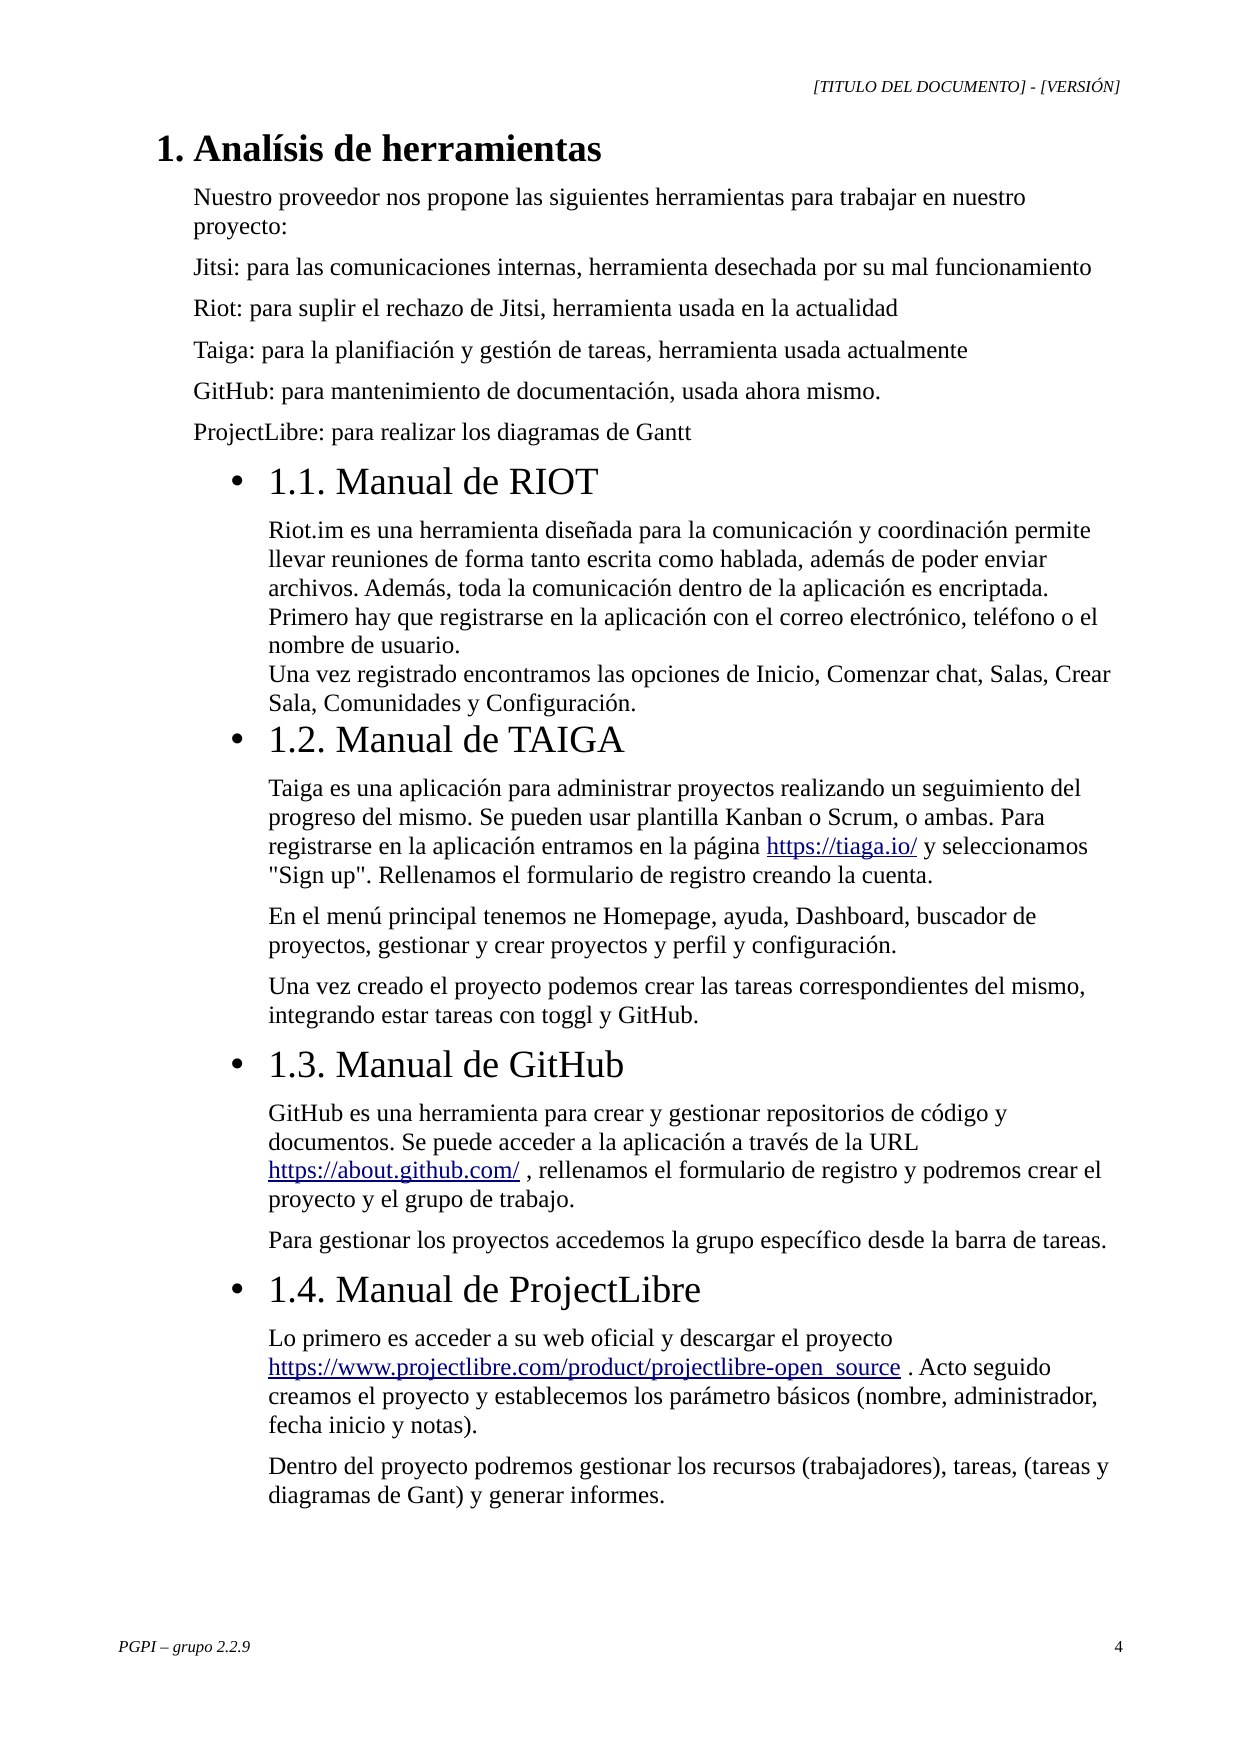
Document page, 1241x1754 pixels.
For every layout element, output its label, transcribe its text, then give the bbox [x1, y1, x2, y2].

list Una vez registrado encontramos las opciones de Inicio, Comenzar chat, Salas, Crear Sala, Comunidades y Configuración. [231, 659, 1122, 717]
list 1.1. Manual de RIOT [231, 458, 1122, 503]
list Para gestionar los proyectos accedemos la grupo específico desde la barra de tareas. [231, 1225, 1122, 1254]
list Una vez creado el proyecto podemos crear las tareas correspondientes del mismo, integrando estar tareas con toggl y GitHub. [231, 971, 1122, 1028]
list Analísis de herramientas [156, 125, 1122, 170]
list En el menú principal tenemos ne Homepage, ayuda, Dashboard, buscador de proyectos, gestionar y crear proyectos y perfil y configuración. [231, 901, 1122, 958]
list Nuestro proveedor nos propone las siguientes herramientas para trabajar en nuestro proyecto: [156, 182, 1122, 240]
list Jitsi: para las comunicaciones internas, herramienta desechada por su mal funcionamiento [156, 252, 1122, 281]
list Taiga: para la planifiación y gestión de tareas, herramienta usada actualmente [156, 335, 1122, 363]
list GitHub: para mantenimiento de documentación, usada ahora mismo. [156, 376, 1122, 405]
list 1.4. Manual de ProjectLibre [231, 1267, 1122, 1311]
list 1.3. Manual de GitHub [231, 1041, 1122, 1085]
list Primero hay que registrarse en la aplicación con el correo electrónico, teléfono o el nombre de usuario. [231, 602, 1122, 659]
list 1.2. Manual de TAIGA [231, 717, 1122, 761]
list Riot: para suplir el rechazo de Jitsi, herramienta usada en la actualidad [156, 293, 1122, 322]
list Taiga es una aplicación para administrar proyectos realizando un seguimiento del progreso del mismo. Se pueden usar plantilla Kanban o Scrum, o ambas. Para registrarse en la aplicación entramos en la página https://tiaga.io/ y seleccionamos "Sign up". Rellenamos el formulario de registro creando la cuenta. [231, 773, 1122, 888]
list ProjectLibre: para realizar los diagramas de Gantt [156, 417, 1122, 446]
list Dentro del proyecto podremos gestionar los recursos (trabajadores), tareas, (tareas y diagramas de Gant) y generar informes. [231, 1451, 1122, 1508]
list GitHub es una herramienta para crear y gestionar repositorios de código y documentos. Se puede acceder a la aplicación a través de la URL https://about.github.com/ , rellenamos el formulario de registro y podremos crear el proyecto y el grupo de trabajo. [231, 1098, 1122, 1213]
list Lo primero es acceder a su web oficial y descargar el proyecto https://www.projectlibre.com/product/projectlibre-open_source . Acto seguido creamos el proyecto y establecemos los parámetro básicos (nombre, administrador, fecha inicio y notas). [231, 1323, 1122, 1438]
list Riot.im es una herramienta diseñada para la comunicación y coordinación permite llevar reuniones de forma tanto escrita como hablada, además de poder enviar archivos. Además, toda la comunicación dentro de la aplicación es encriptada. [231, 515, 1122, 602]
